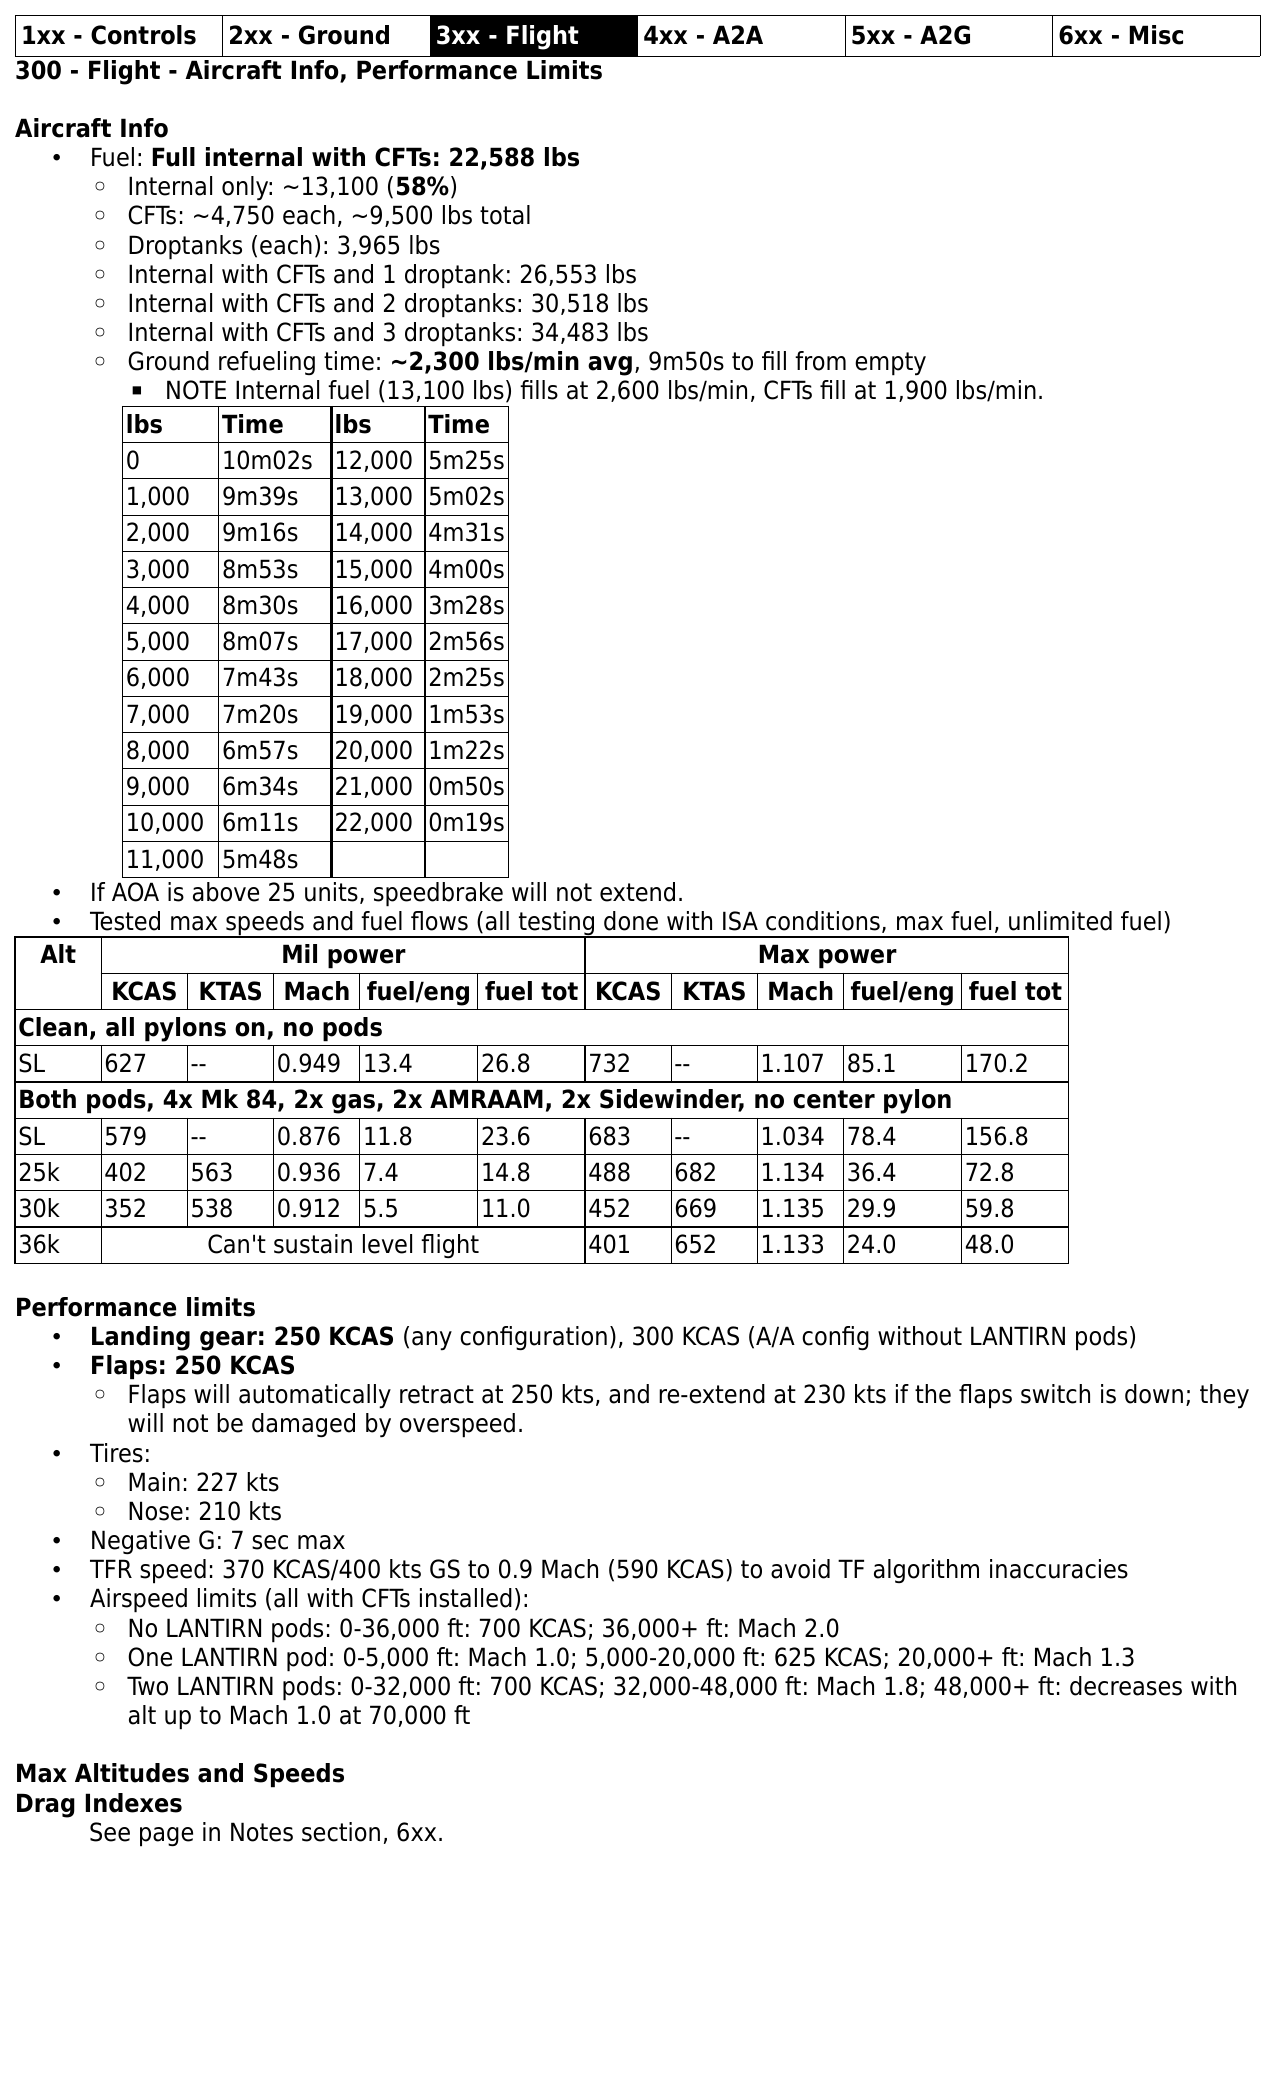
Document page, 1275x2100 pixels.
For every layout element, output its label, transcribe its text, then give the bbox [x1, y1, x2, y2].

table_cell 3m28s [426, 588, 508, 623]
table_cell 1m53s [426, 697, 508, 732]
table_cell -- [188, 1119, 273, 1154]
table_header 3xx - Flight [431, 16, 637, 56]
list One LANTIRN pod: 0-5,000 ft: Mach 1.0; 5,000-20,000 ft: 625 KCAS; 20,000+ ft: Mach 1.3 [90, 1643, 1260, 1672]
table_cell -- [188, 1046, 273, 1081]
table_cell Mach [758, 974, 843, 1009]
table_cell 7m20s [219, 697, 330, 732]
table_cell 3,000 [123, 552, 218, 587]
table_cell 669 [672, 1191, 757, 1226]
table_cell fuel tot [478, 974, 584, 1009]
table_cell 19,000 [333, 697, 424, 732]
list Flaps: 250 KCAS [52, 1351, 1260, 1380]
list Nose: 210 kts [90, 1497, 1260, 1526]
table_cell 25k [16, 1155, 101, 1190]
text See page in Notes section, 6xx. [15, 1818, 1260, 1847]
list Internal with CFTs and 3 droptanks: 34,483 lbs [90, 318, 1260, 347]
text 300 - Flight - Aircraft Info, Performance Limits [15, 57, 1260, 85]
table_cell 1.034 [758, 1119, 843, 1154]
list Tires: [52, 1439, 1260, 1468]
table_cell 652 [672, 1228, 757, 1263]
table_cell 0m19s [426, 806, 508, 841]
table_cell 36k [16, 1228, 101, 1263]
table_cell SL [16, 1119, 101, 1154]
table_cell Mach [274, 974, 359, 1009]
table_cell 401 [586, 1228, 671, 1263]
table_cell 10,000 [123, 806, 218, 841]
list Internal with CFTs and 1 droptank: 26,553 lbs [90, 260, 1260, 289]
list Flaps will automatically retract at 250 kts, and re-extend at 230 kts if the flaps switch is down; they will not be damaged by overspeed. [90, 1380, 1260, 1439]
table_cell 23.6 [478, 1119, 584, 1154]
table_cell 10m02s [219, 443, 330, 478]
table_cell [333, 842, 424, 877]
table_cell 9,000 [123, 769, 218, 804]
table_cell 20,000 [333, 733, 424, 768]
table_cell Can't sustain level flight [102, 1228, 584, 1263]
table_cell 8,000 [123, 733, 218, 768]
table_cell 4m00s [426, 552, 508, 587]
table_cell KTAS [672, 974, 757, 1009]
table_cell 5m48s [219, 842, 330, 877]
table_cell 1.134 [758, 1155, 843, 1190]
table_cell 22,000 [333, 806, 424, 841]
table_cell 0.912 [274, 1191, 359, 1226]
table_cell -- [672, 1119, 757, 1154]
table_cell 24.0 [844, 1228, 961, 1263]
table_cell 9m39s [219, 479, 330, 514]
list CFTs: ~4,750 each, ~9,500 lbs total [90, 202, 1260, 231]
list TFR speed: 370 KCAS/400 kts GS to 0.9 Mach (590 KCAS) to avoid TF algorithm inaccuracies [52, 1555, 1260, 1584]
table_cell 0 [123, 443, 218, 478]
table_header lbs [333, 407, 424, 442]
table_cell 6,000 [123, 661, 218, 696]
table_header Time [426, 407, 508, 442]
table_cell 0m50s [426, 769, 508, 804]
table_cell 2m25s [426, 661, 508, 696]
table_cell 30k [16, 1191, 101, 1226]
table_cell 85.1 [844, 1046, 961, 1081]
list No LANTIRN pods: 0-36,000 ft: 700 KCAS; 36,000+ ft: Mach 2.0 [90, 1614, 1260, 1643]
table_cell 59.8 [962, 1191, 1068, 1226]
table_cell 5.5 [360, 1191, 477, 1226]
table_header Mil power [102, 938, 584, 973]
list Ground refueling time: ~2,300 lbs/min avg, 9m50s to fill from empty [90, 347, 1260, 377]
table_cell 6m57s [219, 733, 330, 768]
table_cell 7.4 [360, 1155, 477, 1190]
text Performance limits [15, 1293, 1260, 1322]
table_cell KTAS [188, 974, 273, 1009]
table_cell 0.936 [274, 1155, 359, 1190]
table_cell 26.8 [478, 1046, 584, 1081]
table_cell 11,000 [123, 842, 218, 877]
table_cell 48.0 [962, 1228, 1068, 1263]
table_cell 452 [586, 1191, 671, 1226]
table_cell 29.9 [844, 1191, 961, 1226]
list Two LANTIRN pods: 0-32,000 ft: 700 KCAS; 32,000-48,000 ft: Mach 1.8; 48,000+ ft: decreases with alt up to Mach 1.0 at 70,000 ft [90, 1672, 1260, 1730]
list Landing gear: 250 KCAS (any configuration), 300 KCAS (A/A config without LANTIRN pods) [52, 1322, 1260, 1351]
table_header 6xx - Misc [1053, 16, 1260, 56]
table_cell -- [672, 1046, 757, 1081]
table_cell 7m43s [219, 661, 330, 696]
table_header 2xx - Ground [223, 16, 430, 56]
table_cell fuel/eng [360, 974, 477, 1009]
text Drag Indexes [15, 1789, 1260, 1818]
table_cell fuel tot [962, 974, 1068, 1009]
table_cell 1,000 [123, 479, 218, 514]
table_cell 2m56s [426, 624, 508, 659]
table_cell 8m53s [219, 552, 330, 587]
table_cell KCAS [586, 974, 671, 1009]
list If AOA is above 25 units, speedbrake will not extend. [52, 878, 1260, 907]
table_cell 5m25s [426, 443, 508, 478]
table_cell 9m16s [219, 516, 330, 551]
table_cell 5m02s [426, 479, 508, 514]
table_cell 1.135 [758, 1191, 843, 1226]
list Airspeed limits (all with CFTs installed): [52, 1584, 1260, 1614]
table_cell 402 [102, 1155, 187, 1190]
table_cell 11.0 [478, 1191, 584, 1226]
table_cell 13,000 [333, 479, 424, 514]
table_cell 627 [102, 1046, 187, 1081]
table_cell 683 [586, 1119, 671, 1154]
list Negative G: 7 sec max [52, 1526, 1260, 1555]
table_cell 7,000 [123, 697, 218, 732]
table_header Alt [16, 938, 101, 1009]
table_cell 488 [586, 1155, 671, 1190]
table_cell 21,000 [333, 769, 424, 804]
table_cell 6m34s [219, 769, 330, 804]
table_cell 36.4 [844, 1155, 961, 1190]
table_cell 563 [188, 1155, 273, 1190]
table_cell 72.8 [962, 1155, 1068, 1190]
table_cell 12,000 [333, 443, 424, 478]
table_cell 18,000 [333, 661, 424, 696]
table_cell 17,000 [333, 624, 424, 659]
table_cell SL [16, 1046, 101, 1081]
table_cell 13.4 [360, 1046, 477, 1081]
table_cell 156.8 [962, 1119, 1068, 1154]
table_cell Both pods, 4x Mk 84, 2x gas, 2x AMRAAM, 2x Sidewinder, no center pylon [16, 1083, 1068, 1118]
table_cell Clean, all pylons on, no pods [16, 1010, 1068, 1045]
table_cell 78.4 [844, 1119, 961, 1154]
table_cell 2,000 [123, 516, 218, 551]
table_cell 0.876 [274, 1119, 359, 1154]
table_cell 1m22s [426, 733, 508, 768]
table_cell 1.107 [758, 1046, 843, 1081]
table_cell 14.8 [478, 1155, 584, 1190]
list Droptanks (each): 3,965 lbs [90, 231, 1260, 260]
table_header 4xx - A2A [638, 16, 845, 56]
table_cell 170.2 [962, 1046, 1068, 1081]
table_cell 4m31s [426, 516, 508, 551]
table_cell 352 [102, 1191, 187, 1226]
table_cell 8m07s [219, 624, 330, 659]
table_cell 11.8 [360, 1119, 477, 1154]
table_header 1xx - Controls [16, 16, 222, 56]
table_cell 6m11s [219, 806, 330, 841]
list Fuel: Full internal with CFTs: 22,588 lbs [52, 143, 1260, 172]
table_cell 682 [672, 1155, 757, 1190]
list Internal only: ~13,100 (58%) [90, 172, 1260, 202]
table_header Max power [586, 938, 1068, 973]
table_cell 15,000 [333, 552, 424, 587]
text Aircraft Info [15, 114, 1260, 143]
list Main: 227 kts [90, 1468, 1260, 1497]
text Max Altitudes and Speeds [15, 1759, 1260, 1789]
table_cell 0.949 [274, 1046, 359, 1081]
table_cell 1.133 [758, 1228, 843, 1263]
list Internal with CFTs and 2 droptanks: 30,518 lbs [90, 289, 1260, 318]
table_cell 4,000 [123, 588, 218, 623]
table_cell KCAS [102, 974, 187, 1009]
list Tested max speeds and fuel flows (all testing done with ISA conditions, max fuel, unlimited fuel) [52, 907, 1260, 936]
list NOTE Internal fuel (13,100 lbs) fills at 2,600 lbs/min, CFTs fill at 1,900 lbs/min. [127, 377, 1260, 406]
table_cell 16,000 [333, 588, 424, 623]
table_cell 538 [188, 1191, 273, 1226]
table_cell 14,000 [333, 516, 424, 551]
table_cell 8m30s [219, 588, 330, 623]
table_cell 732 [586, 1046, 671, 1081]
table_header Time [219, 407, 330, 442]
table_header lbs [123, 407, 218, 442]
table_cell 579 [102, 1119, 187, 1154]
table_cell 5,000 [123, 624, 218, 659]
table_cell fuel/eng [844, 974, 961, 1009]
table_header 5xx - A2G [846, 16, 1052, 56]
table_cell [426, 842, 508, 877]
